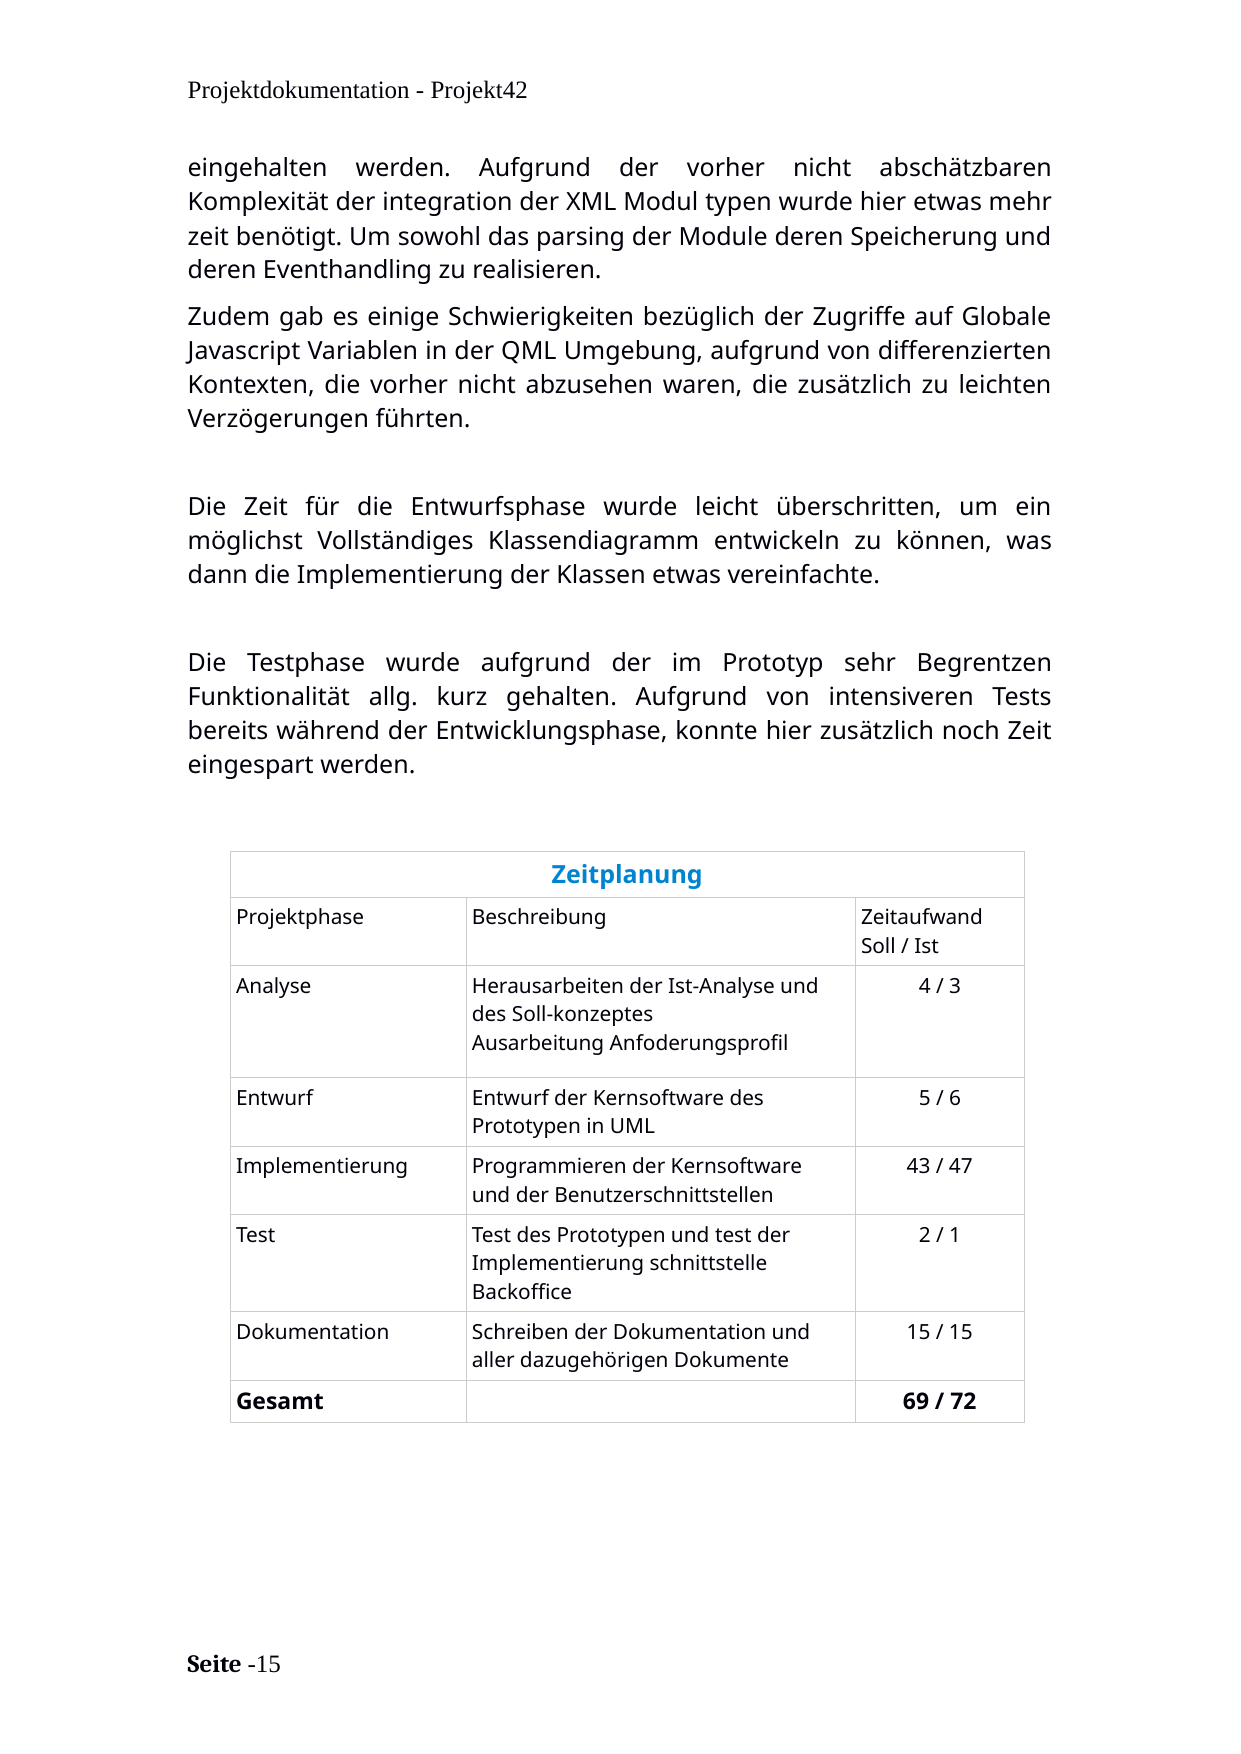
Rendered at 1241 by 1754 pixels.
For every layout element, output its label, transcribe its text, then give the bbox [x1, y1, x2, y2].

table_cell Entwurf [231, 1078, 466, 1146]
table_cell 43 / 47 [856, 1147, 1024, 1214]
table_cell 5 / 6 [856, 1078, 1024, 1146]
table_cell Implementierung [231, 1147, 466, 1214]
table_cell Analyse [231, 966, 466, 1077]
table_cell 4 / 3 [856, 966, 1024, 1077]
table_cell 15 / 15 [856, 1312, 1024, 1379]
table_cell 69 / 72 [856, 1381, 1024, 1422]
table_cell [467, 1381, 855, 1422]
table_cell Zeitaufwand Soll / Ist [856, 898, 1024, 965]
table_cell 2 / 1 [856, 1215, 1024, 1311]
table_cell Dokumentation [231, 1312, 466, 1379]
table_cell Schreiben der Dokumentation und aller dazugehörigen Dokumente [467, 1312, 855, 1379]
table_cell Entwurf der Kernsoftware des Prototypen in UML [467, 1078, 855, 1146]
text Die Zeit für die Entwurfsphase wurde leicht überschritten, um ein möglichst Vollständiges Klassendiagramm entwickeln zu können, was dann die Implementierung der Klassen etwas vereinfachte. [187, 489, 1053, 591]
table_cell Gesamt [231, 1381, 466, 1422]
table_cell Test [231, 1215, 466, 1311]
table_cell Beschreibung [467, 898, 855, 965]
table_cell Herausarbeiten der Ist-Analyse und des Soll-konzeptes Ausarbeitung Anfoderungsprofil [467, 966, 855, 1077]
table_cell Projektphase [231, 898, 466, 965]
text Zudem gab es einige Schwierigkeiten bezüglich der Zugriffe auf Globale Javascript Variablen in der QML Umgebung, aufgrund von differenzierten Kontexten, die vorher nicht abzusehen waren, die zusätzlich zu leichten Verzögerungen führten. [187, 299, 1053, 435]
table_cell Programmieren der Kernsoftware und der Benutzerschnittstellen [467, 1147, 855, 1214]
table_header Zeitplanung [231, 852, 1024, 897]
table_cell Test des Prototypen und test der Implementierung schnittstelle Backoffice [467, 1215, 855, 1311]
text Die Testphase wurde aufgrund der im Prototyp sehr Begrentzen Funktionalität allg. kurz gehalten. Aufgrund von intensiveren Tests bereits während der Entwicklungsphase, konnte hier zusätzlich noch Zeit eingespart werden. [187, 645, 1053, 781]
text eingehalten werden. Aufgrund der vorher nicht abschätzbaren Komplexität der integration der XML Modul typen wurde hier etwas mehr zeit benötigt. Um sowohl das parsing der Module deren Speicherung und deren Eventhandling zu realisieren. [187, 150, 1053, 286]
